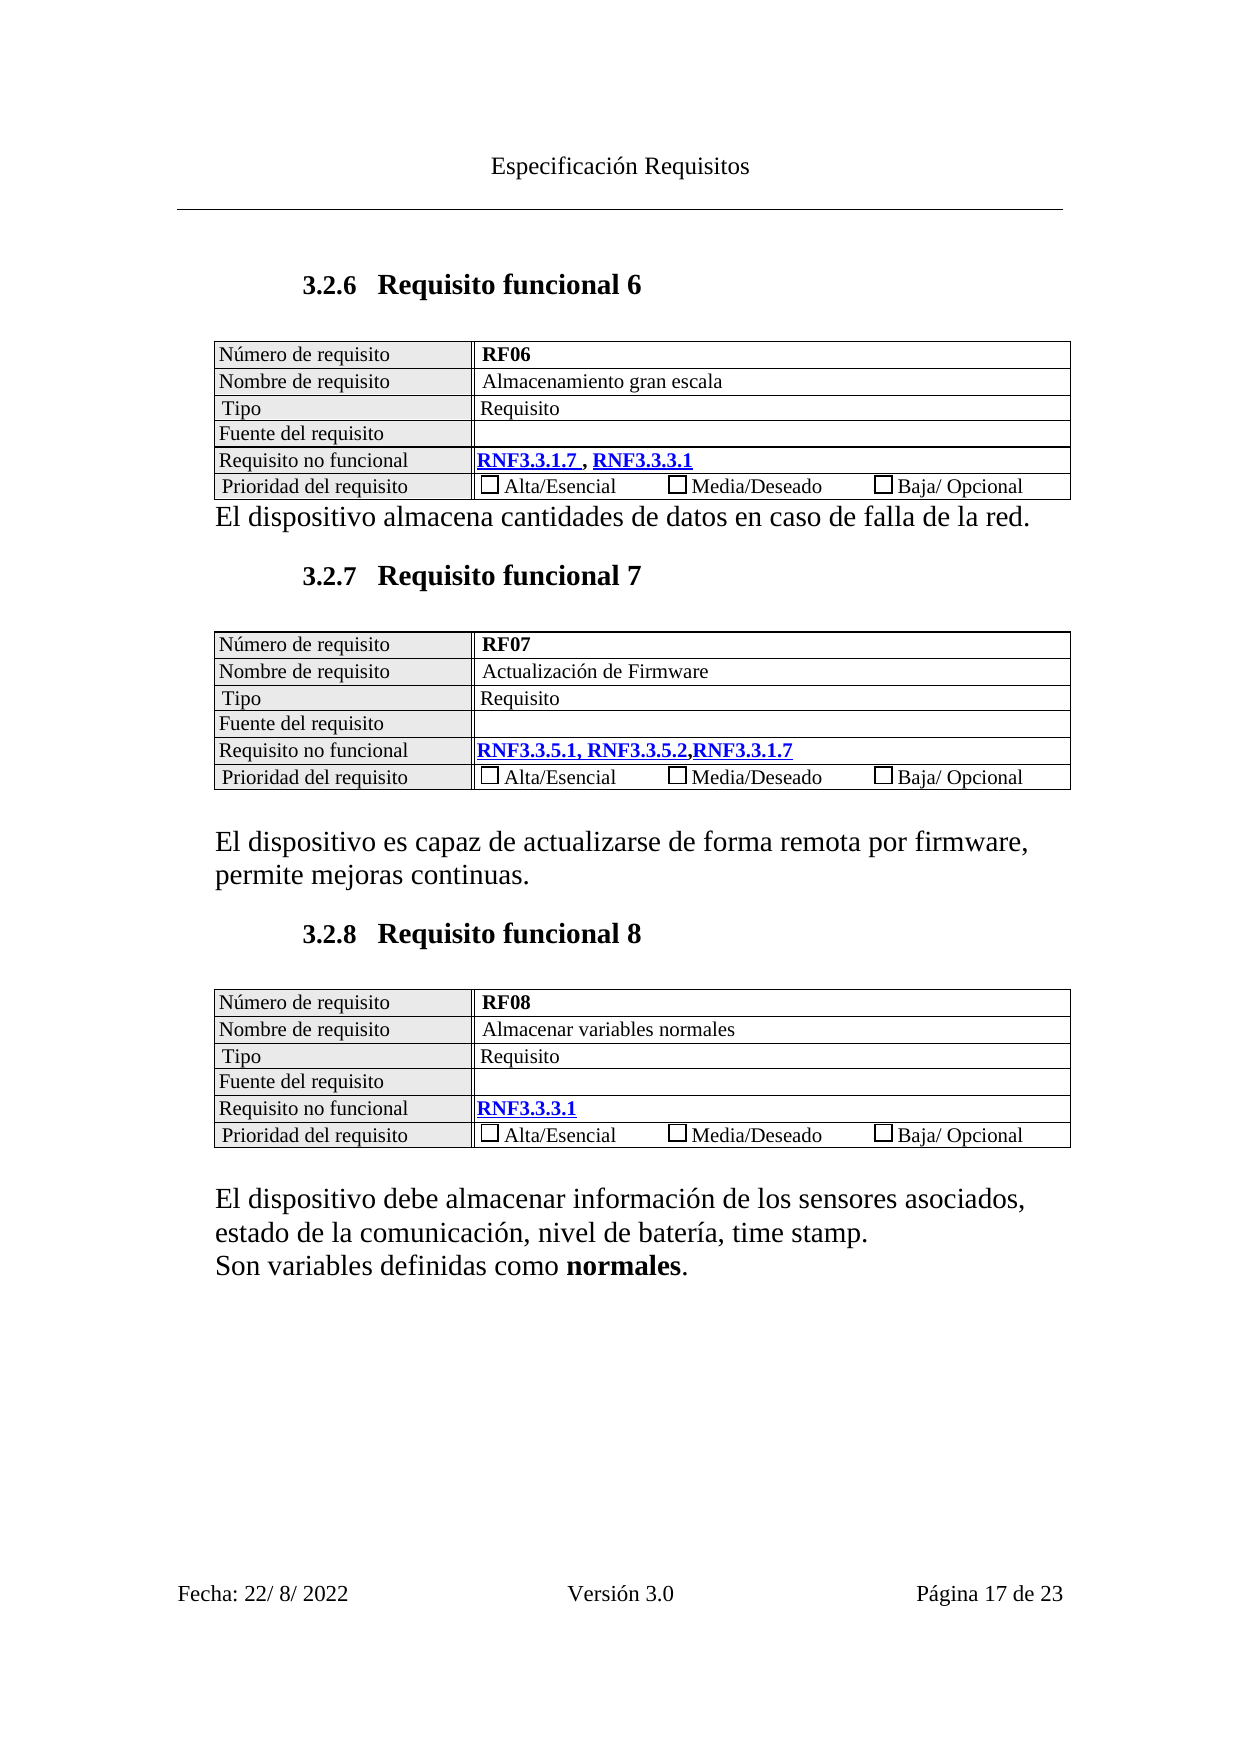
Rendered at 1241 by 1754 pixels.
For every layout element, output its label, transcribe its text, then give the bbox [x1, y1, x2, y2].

subtitle Requisito funcional 7 [302, 558, 1063, 592]
table_cell [475, 711, 1070, 737]
table_cell Requisito no funcional [215, 448, 471, 473]
table_cell Requisito [475, 1044, 660, 1068]
table_cell Media/Deseado [660, 1123, 866, 1147]
table_cell Prioridad del requisito [215, 765, 471, 789]
table_cell Actualización de Firmware [475, 659, 1070, 685]
table_cell [660, 1044, 1070, 1068]
table_cell Requisito [475, 396, 660, 419]
subtitle Requisito funcional 6 [302, 267, 1063, 301]
table_cell Baja/ Opcional [866, 474, 1070, 498]
table_cell Alta/Esencial [475, 765, 660, 789]
table_header Número de requisito [215, 990, 471, 1016]
table_cell Requisito [475, 686, 660, 710]
table_cell Almacenar variables normales [475, 1017, 1070, 1043]
table_cell Alta/Esencial [475, 474, 660, 498]
table_header Número de requisito [215, 633, 471, 658]
table_cell Nombre de requisito [215, 369, 471, 394]
table_cell RNF3.3.3.1 [475, 1096, 1070, 1122]
table_header RF06 [475, 342, 1070, 368]
table_cell Baja/ Opcional [866, 765, 1070, 789]
table_cell RNF3.3.1.7 , RNF3.3.3.1 [475, 448, 1070, 473]
table_cell Nombre de requisito [215, 659, 471, 685]
table_cell Media/Deseado [660, 765, 866, 789]
table_cell [475, 1069, 1070, 1095]
table_cell Media/Deseado [660, 474, 866, 498]
table_cell Nombre de requisito [215, 1017, 471, 1043]
text Son variables definidas como normales. [215, 1248, 1063, 1282]
table_cell [475, 421, 1070, 446]
table_header RF07 [475, 633, 1070, 658]
table_cell Baja/ Opcional [866, 1123, 1070, 1147]
table_cell Alta/Esencial [475, 1123, 660, 1147]
table_cell Tipo [215, 686, 471, 710]
text El dispositivo debe almacenar información de los sensores asociados, estado de la comunicación, nivel de batería, time stamp. [215, 1181, 1063, 1248]
table_cell Tipo [215, 1044, 471, 1068]
table_cell Almacenamiento gran escala [475, 369, 1070, 394]
table_cell Requisito no funcional [215, 1096, 471, 1122]
table_cell Fuente del requisito [215, 421, 471, 446]
table_cell Prioridad del requisito [215, 474, 471, 498]
table_header Número de requisito [215, 342, 471, 368]
table_cell Fuente del requisito [215, 711, 471, 737]
table_header RF08 [475, 990, 1070, 1016]
table_cell [660, 396, 1070, 419]
table_cell Requisito no funcional [215, 738, 471, 764]
table_cell Prioridad del requisito [215, 1123, 471, 1147]
table_cell RNF3.3.5.1, RNF3.3.5.2,RNF3.3.1.7 [475, 738, 1070, 764]
text El dispositivo almacena cantidades de datos en caso de falla de la red. [215, 500, 1063, 533]
table_cell Tipo [215, 396, 471, 419]
table_cell Fuente del requisito [215, 1069, 471, 1095]
text El dispositivo es capaz de actualizarse de forma remota por firmware, permite mejoras continuas. [215, 824, 1063, 891]
table_cell [660, 686, 1070, 710]
subtitle Requisito funcional 8 [302, 916, 1063, 949]
